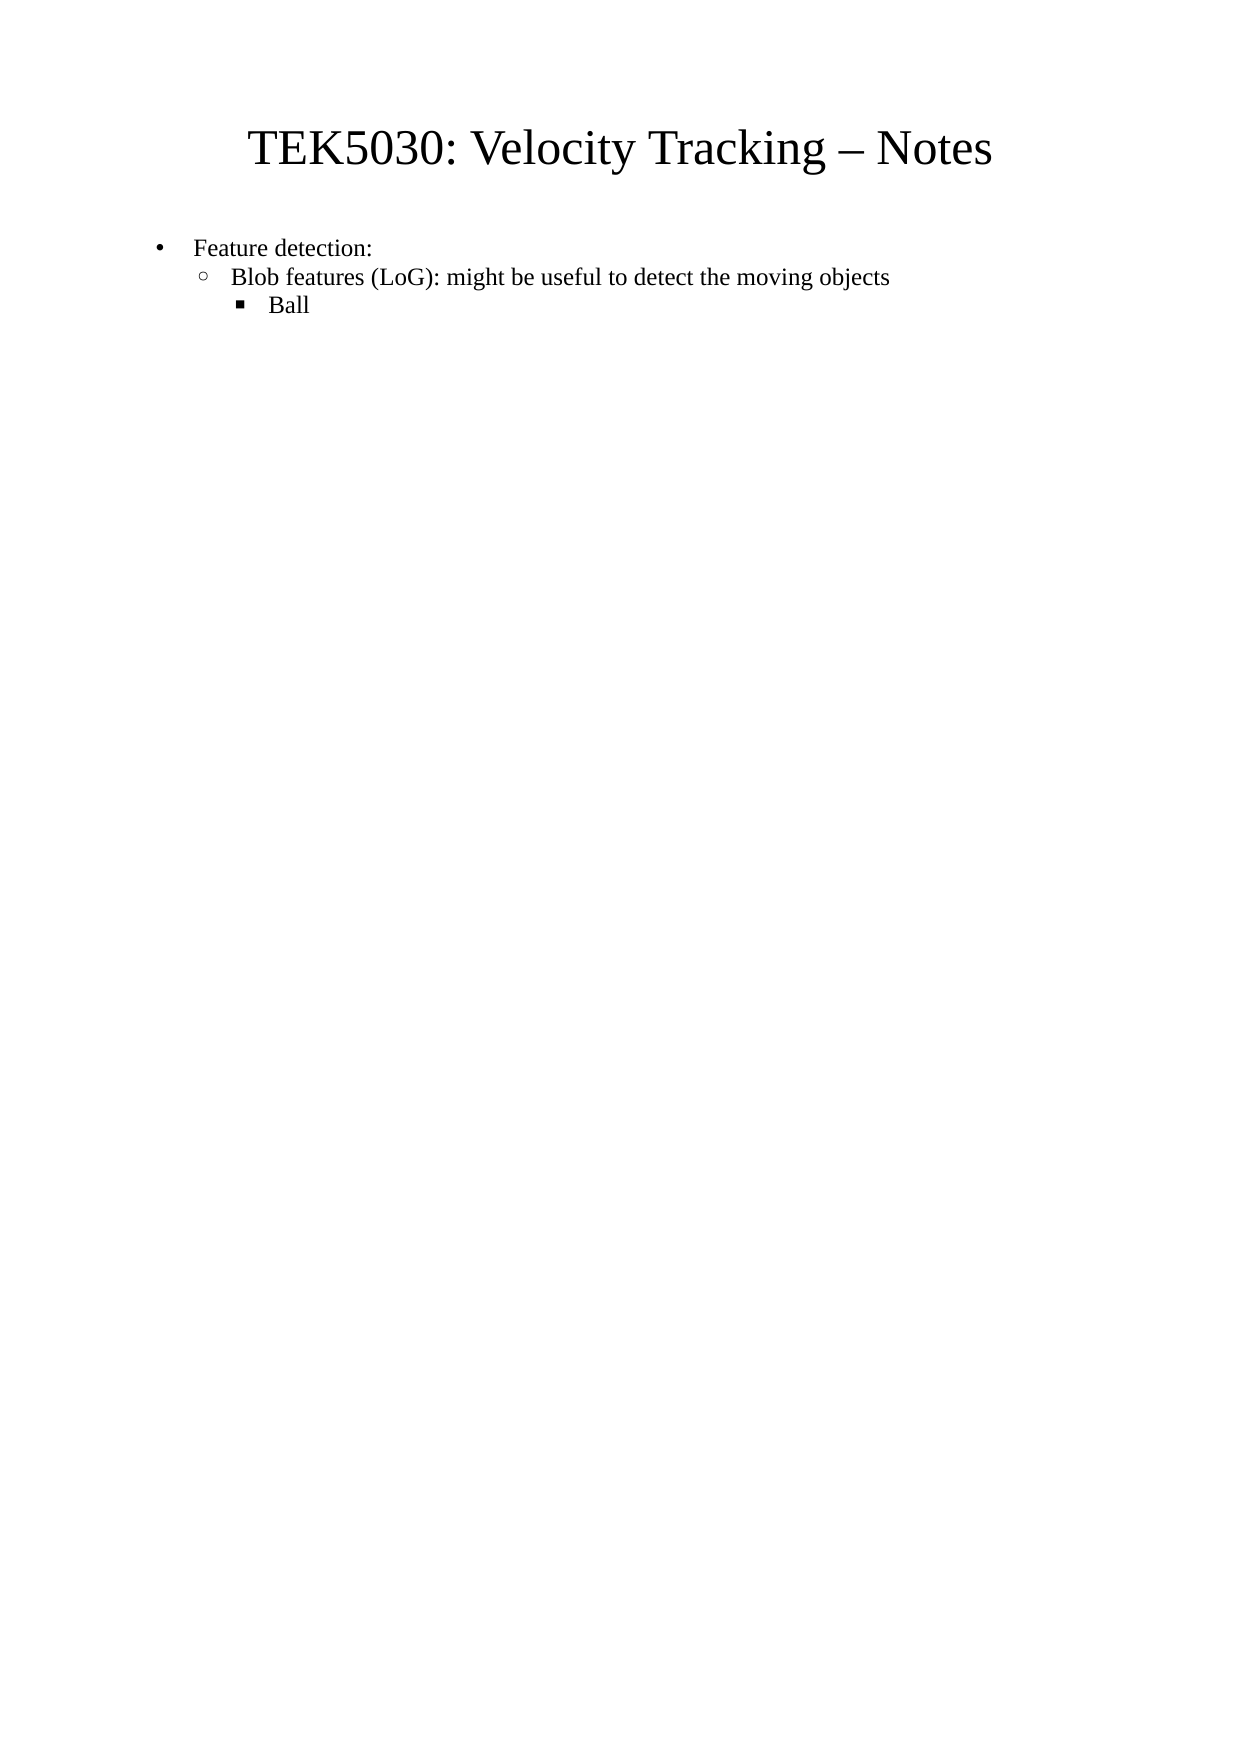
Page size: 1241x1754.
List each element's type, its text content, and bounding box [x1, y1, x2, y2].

list Feature detection: [156, 233, 1122, 262]
list Blob features (LoG): might be useful to detect the moving objects [193, 262, 1122, 291]
text TEK5030: Velocity Tracking – Notes [118, 118, 1122, 176]
list Ball [231, 291, 1122, 319]
